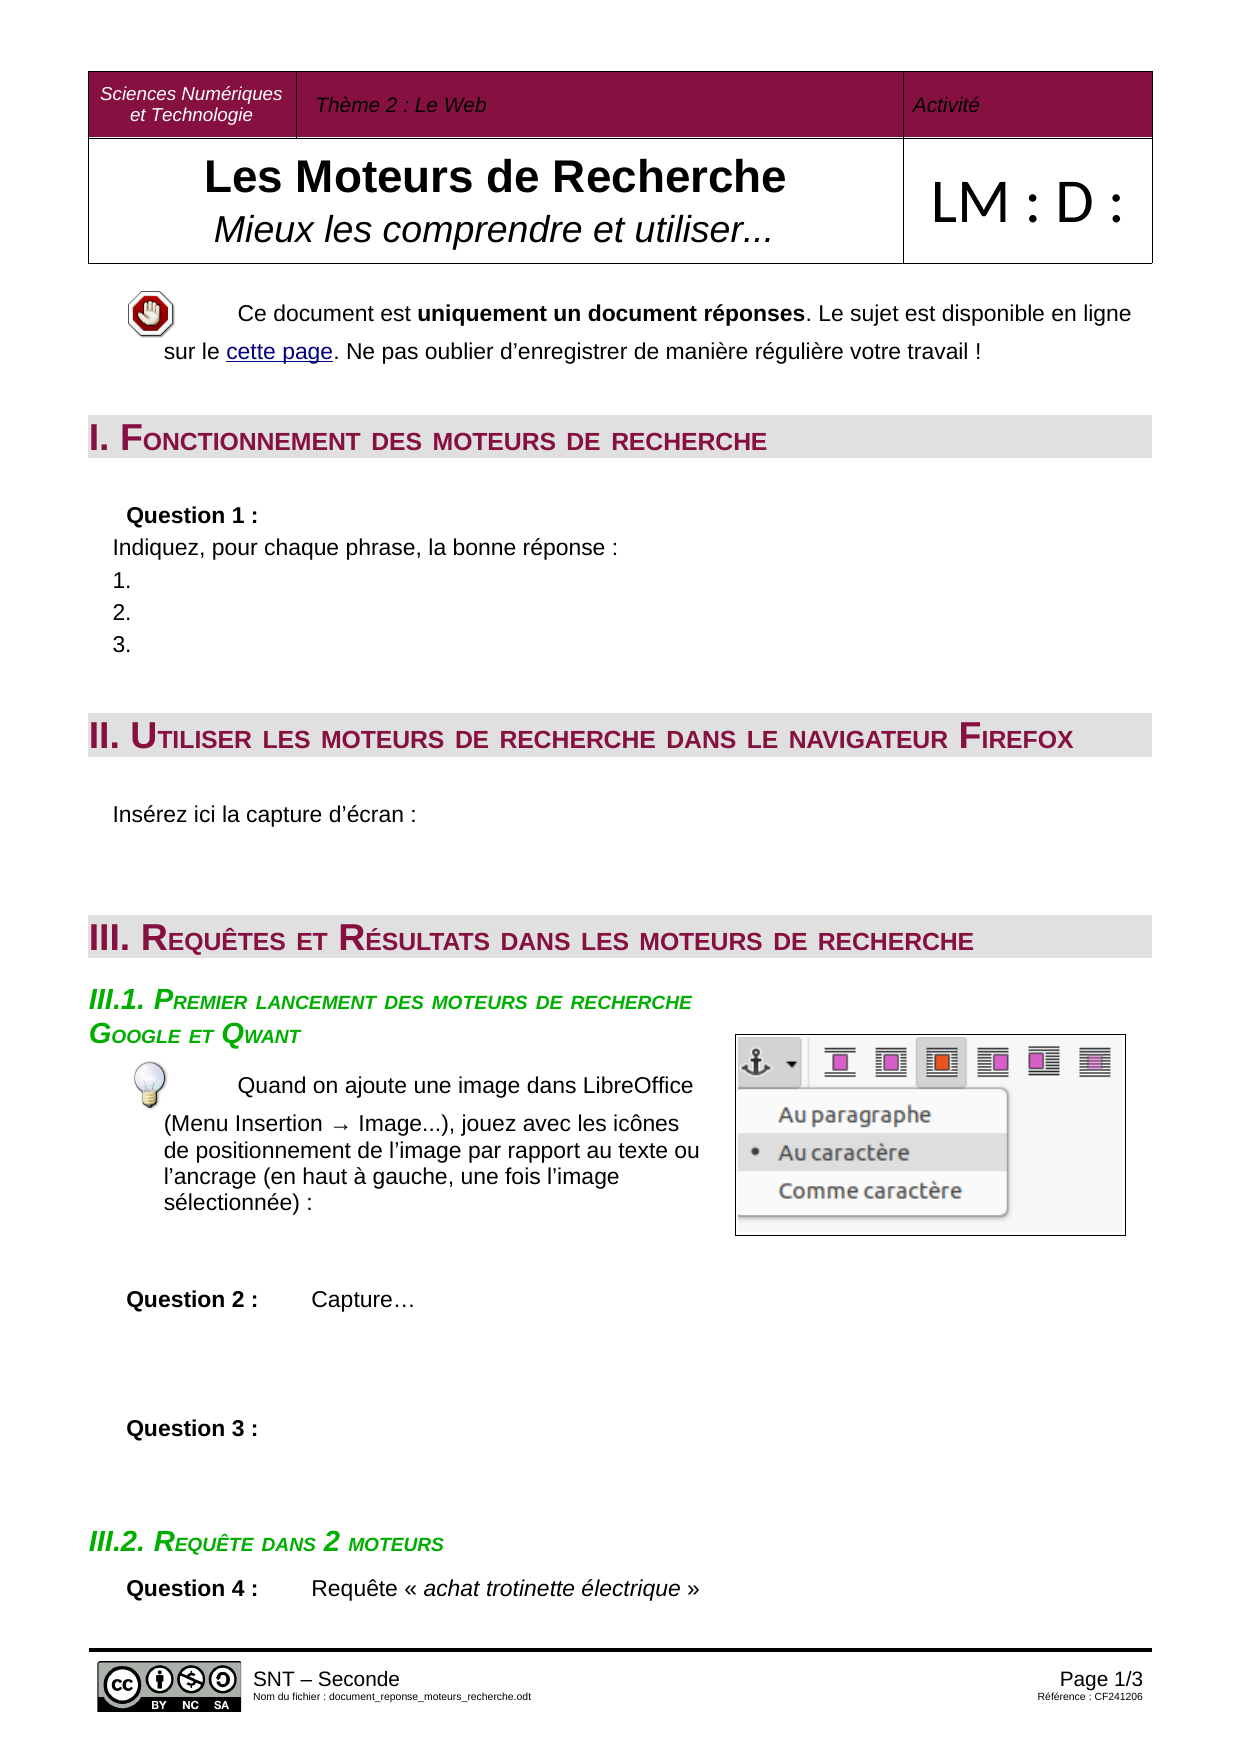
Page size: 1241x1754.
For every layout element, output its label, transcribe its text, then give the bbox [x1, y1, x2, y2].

text 2. [88, 599, 1152, 625]
subtitle Requêtes et Résultats dans les moteurs de recherche [88, 915, 1152, 958]
text Insérez ici la capture d’écran : [88, 801, 1152, 827]
list [736, 1035, 1125, 1235]
table_header [297, 72, 903, 137]
list Ce document est uniquement un document réponses. Le sujet est disponible en ligne sur le cette page. Ne pas oublier d’enregistrer de manière régulière votre travail ! [126, 289, 1152, 365]
table_header [904, 72, 1152, 137]
subtitle Premier lancement des moteurs de recherche Google et Qwant [88, 982, 1152, 1049]
table_header Sciences Numériques et Technologie [89, 72, 296, 137]
list Quand on ajoute une image dans LibreOffice (Menu Insertion → Image...), jouez avec les icônes de positionnement de l’image par rapport au texte ou l’ancrage (en haut à gauche, une fois l’image sélectionnée) : [126, 1061, 735, 1216]
subtitle Fonctionnement des moteurs de recherche [88, 415, 1152, 458]
text 3. [88, 631, 1152, 657]
table_cell LM : D : [904, 139, 1152, 262]
list Requête « achat trotinette électrique » [126, 1575, 1152, 1602]
picture [127, 1061, 175, 1110]
subtitle Requête dans 2 moteurs [88, 1524, 1152, 1558]
picture [97, 1661, 242, 1712]
text 1. [88, 567, 1152, 593]
picture [737, 1037, 1123, 1232]
picture [127, 289, 175, 338]
text Indiquez, pour chaque phrase, la bonne réponse : [88, 534, 1152, 561]
subtitle Utiliser les moteurs de recherche dans le navigateur Firefox [88, 713, 1152, 757]
table_cell Les Moteurs de Recherche Mieux les comprendre et utiliser... [89, 139, 903, 262]
list Capture… [126, 1286, 1152, 1313]
